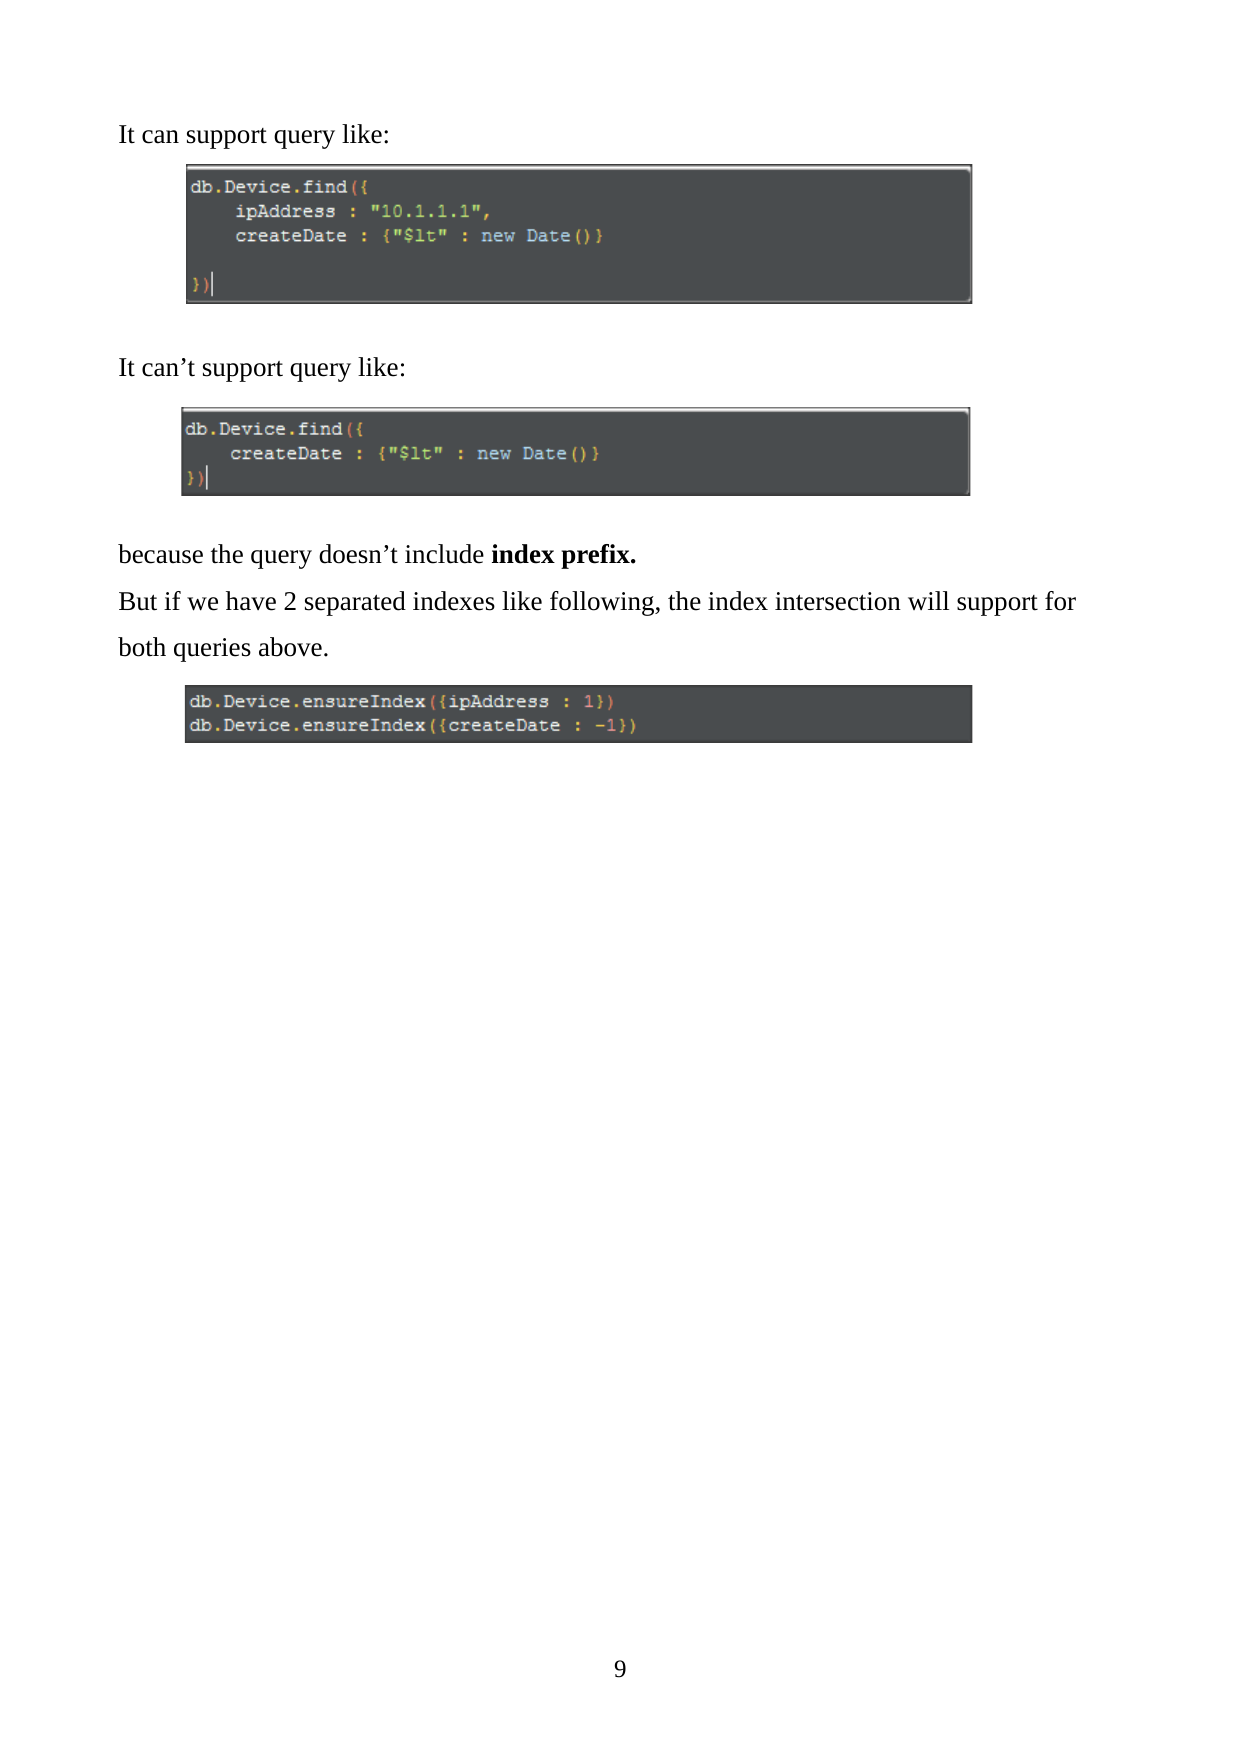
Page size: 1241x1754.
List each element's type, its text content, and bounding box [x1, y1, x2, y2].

text because the query doesn’t include index prefix. [118, 538, 1122, 569]
text But if we have 2 separated indexes like following, the index intersection will support for both queries above. [118, 585, 1122, 663]
picture [186, 164, 973, 304]
text It can support query like: [118, 118, 1122, 149]
picture [181, 407, 971, 496]
picture [184, 685, 973, 743]
text It can’t support query like: [118, 351, 1122, 383]
